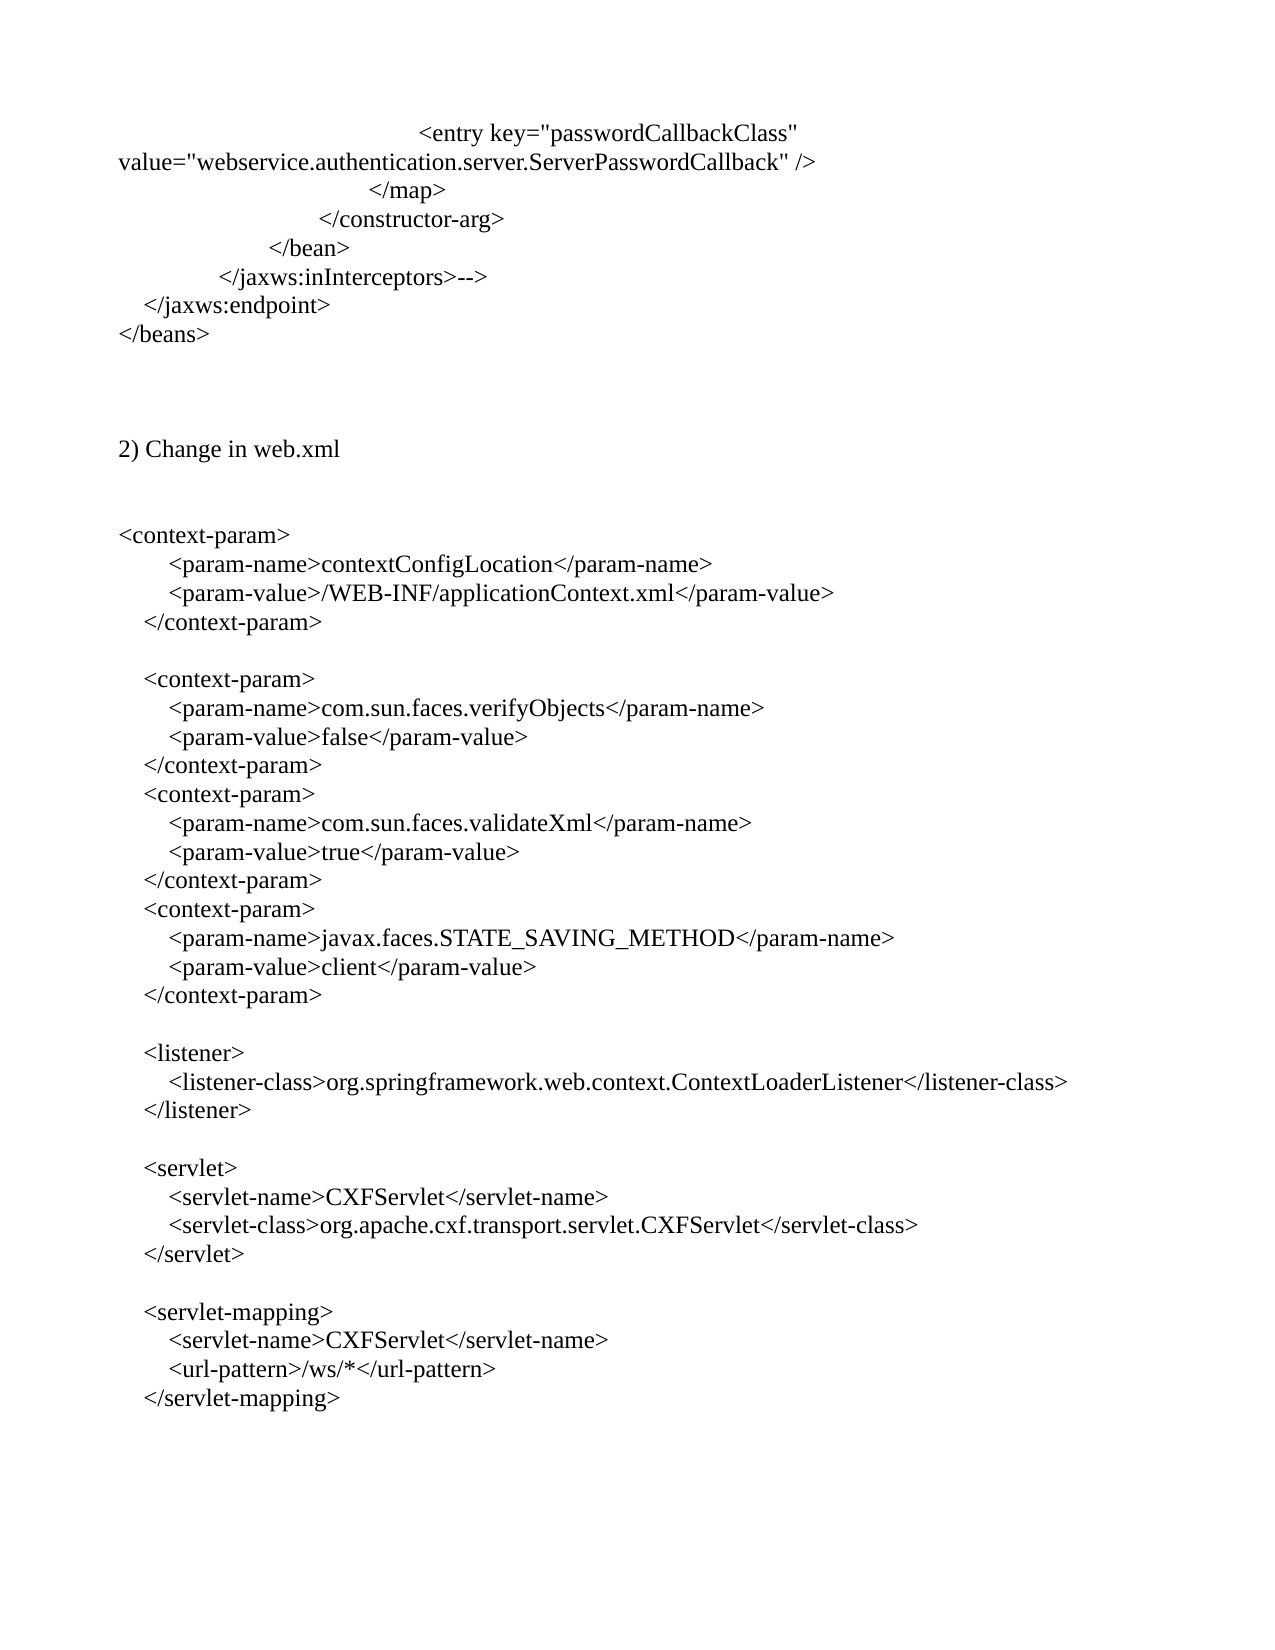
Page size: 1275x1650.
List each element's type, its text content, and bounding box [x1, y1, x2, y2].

text <listener> [118, 1038, 1157, 1067]
text </servlet-mapping> [118, 1383, 1157, 1412]
text <param-name>com.sun.faces.validateXml</param-name> [118, 808, 1157, 837]
text </listener> [118, 1096, 1157, 1124]
text <servlet-mapping> [118, 1297, 1157, 1326]
text <param-name>contextConfigLocation</param-name> [118, 549, 1157, 578]
text </jaxws:endpoint> [118, 291, 1157, 319]
text <servlet-name>CXFServlet</servlet-name> [118, 1182, 1157, 1211]
text 2) Change in web.xml [118, 434, 1157, 463]
text <param-value>false</param-value> [118, 722, 1157, 751]
text </map> [118, 176, 1157, 204]
text <context-param> [118, 664, 1157, 693]
text <context-param> [118, 894, 1157, 923]
text <param-value>/WEB-INF/applicationContext.xml</param-value> [118, 578, 1157, 607]
text <param-name>com.sun.faces.verifyObjects</param-name> [118, 693, 1157, 722]
text <servlet> [118, 1153, 1157, 1182]
text <url-pattern>/ws/*</url-pattern> [118, 1354, 1157, 1383]
text <listener-class>org.springframework.web.context.ContextLoaderListener</listener-class> [118, 1067, 1157, 1096]
text <entry key="passwordCallbackClass" value="webservice.authentication.server.ServerPasswordCallback" /> [118, 118, 1157, 176]
text </constructor-arg> [118, 204, 1157, 233]
text </context-param> [118, 751, 1157, 779]
text </jaxws:inInterceptors>--> [118, 262, 1157, 291]
text </servlet> [118, 1239, 1157, 1268]
text <context-param> [118, 521, 1157, 549]
text <param-value>true</param-value> [118, 837, 1157, 866]
text </bean> [118, 233, 1157, 262]
text </context-param> [118, 981, 1157, 1009]
text <param-value>client</param-value> [118, 952, 1157, 981]
text </context-param> [118, 607, 1157, 636]
text <param-name>javax.faces.STATE_SAVING_METHOD</param-name> [118, 923, 1157, 952]
text <servlet-class>org.apache.cxf.transport.servlet.CXFServlet</servlet-class> [118, 1211, 1157, 1239]
text </beans> [118, 319, 1157, 348]
text <servlet-name>CXFServlet</servlet-name> [118, 1326, 1157, 1354]
text <context-param> [118, 779, 1157, 808]
text </context-param> [118, 866, 1157, 894]
